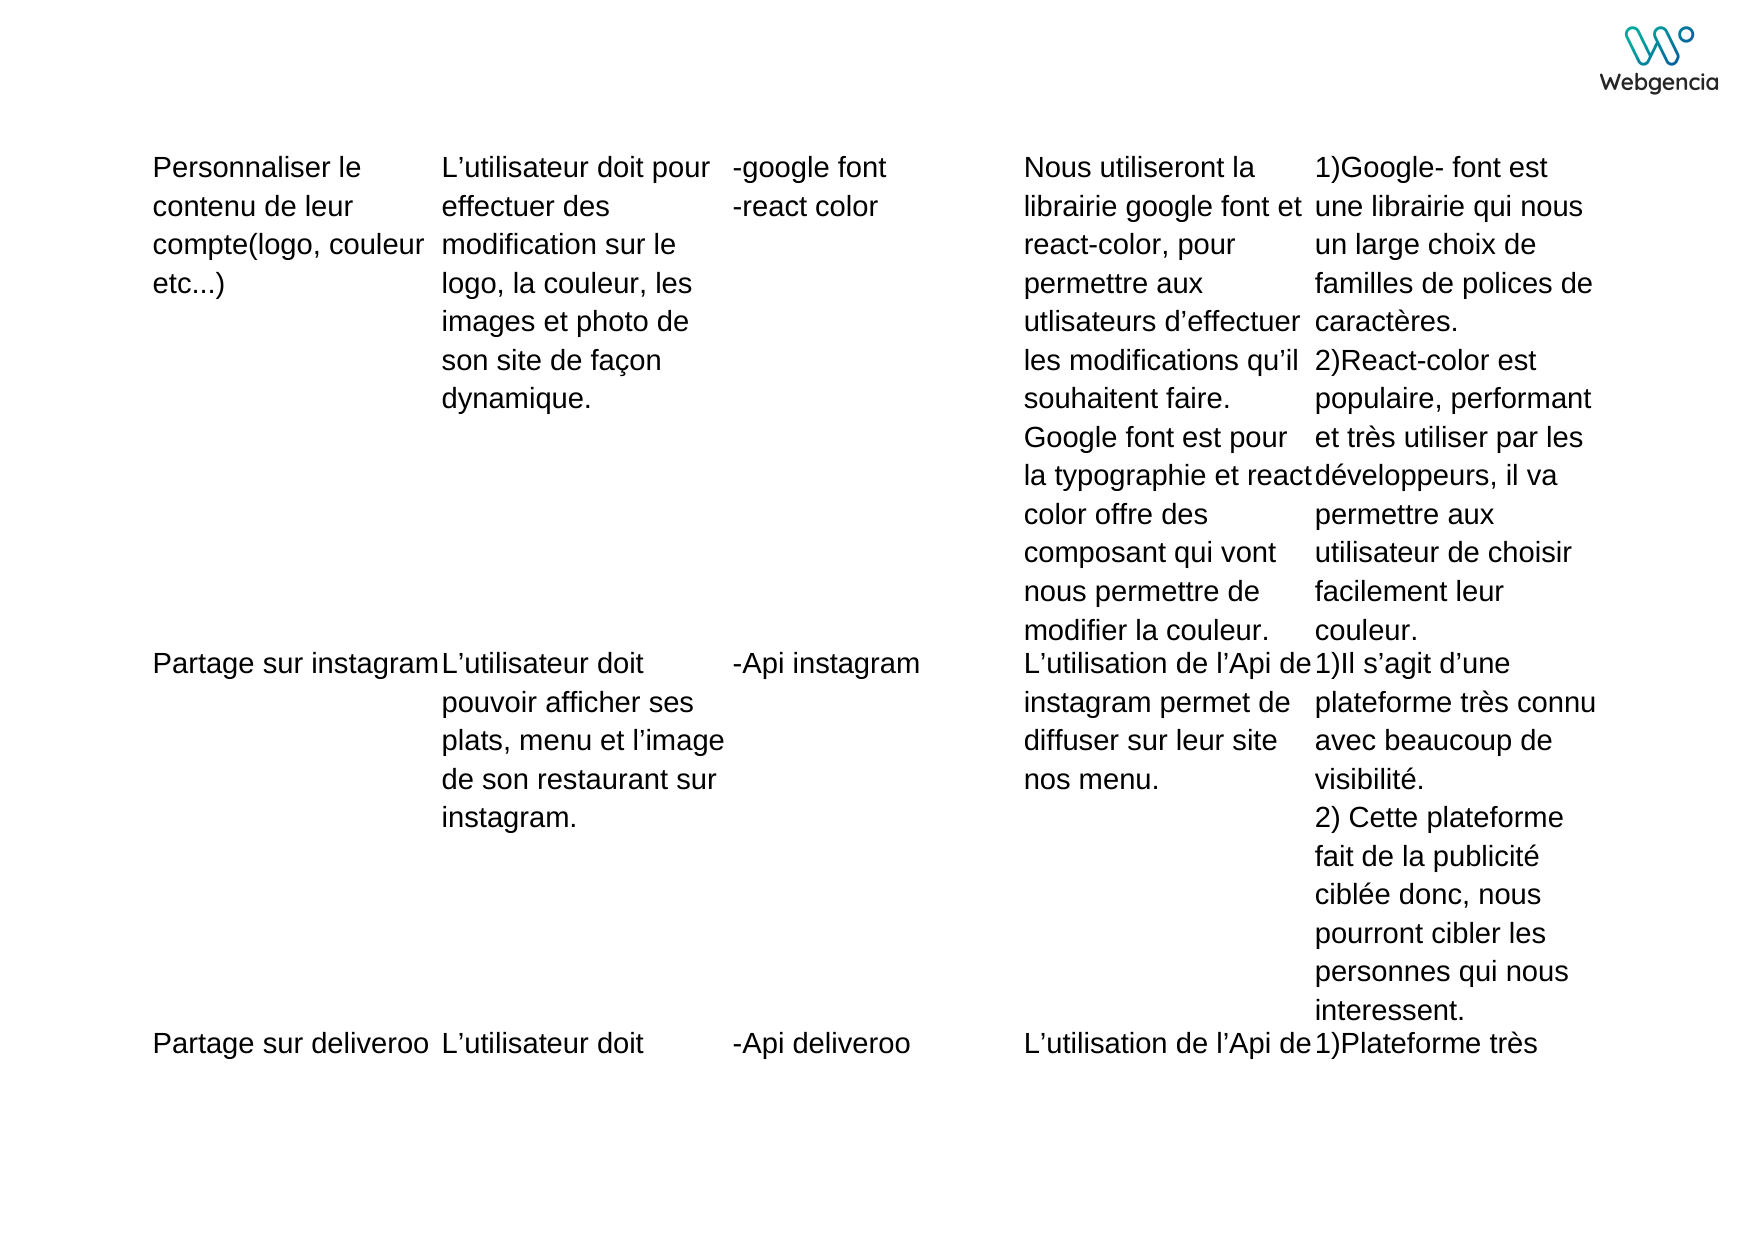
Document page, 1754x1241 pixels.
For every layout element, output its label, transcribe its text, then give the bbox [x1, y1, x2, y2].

table_cell -google font -react color [733, 150, 1023, 646]
table_cell 1)Google- font est une librairie qui nous un large choix de familles de polices de caractères. 2)React-color est populaire, performant et très utiliser par les développeurs, il va permettre aux utilisateur de choisir facilement leur couleur. [1315, 150, 1604, 646]
table_cell -Api instagram [733, 646, 1023, 1026]
picture [1580, 20, 1739, 101]
table_cell -Api deliveroo [733, 1026, 1023, 1060]
table_cell Partage sur instagram [153, 646, 441, 1026]
table_cell L’utilisateur doit [441, 1026, 732, 1060]
table_cell Partage sur deliveroo [153, 1026, 441, 1060]
table_cell L’utilisation de l’Api de [1024, 1026, 1314, 1060]
table_cell 1)Plateforme très [1315, 1026, 1604, 1060]
table_cell Nous utiliseront la librairie google font et react-color, pour permettre aux utlisateurs d’effectuer les modifications qu’il souhaitent faire. Google font est pour la typographie et react color offre des composant qui vont nous permettre de modifier la couleur. [1024, 150, 1314, 646]
table_cell Personnaliser le contenu de leur compte(logo, couleur etc...) [153, 150, 441, 646]
table_cell L’utilisateur doit pour effectuer des modification sur le logo, la couleur, les images et photo de son site de façon dynamique. [441, 150, 732, 646]
table_cell 1)Il s’agit d’une plateforme très connu avec beaucoup de visibilité. 2) Cette plateforme fait de la publicité ciblée donc, nous pourront cibler les personnes qui nous interessent. [1315, 646, 1604, 1026]
table_cell L’utilisateur doit pouvoir afficher ses plats, menu et l’image de son restaurant sur instagram. [441, 646, 732, 1026]
table_cell L’utilisation de l’Api de instagram permet de diffuser sur leur site nos menu. [1024, 646, 1314, 1026]
